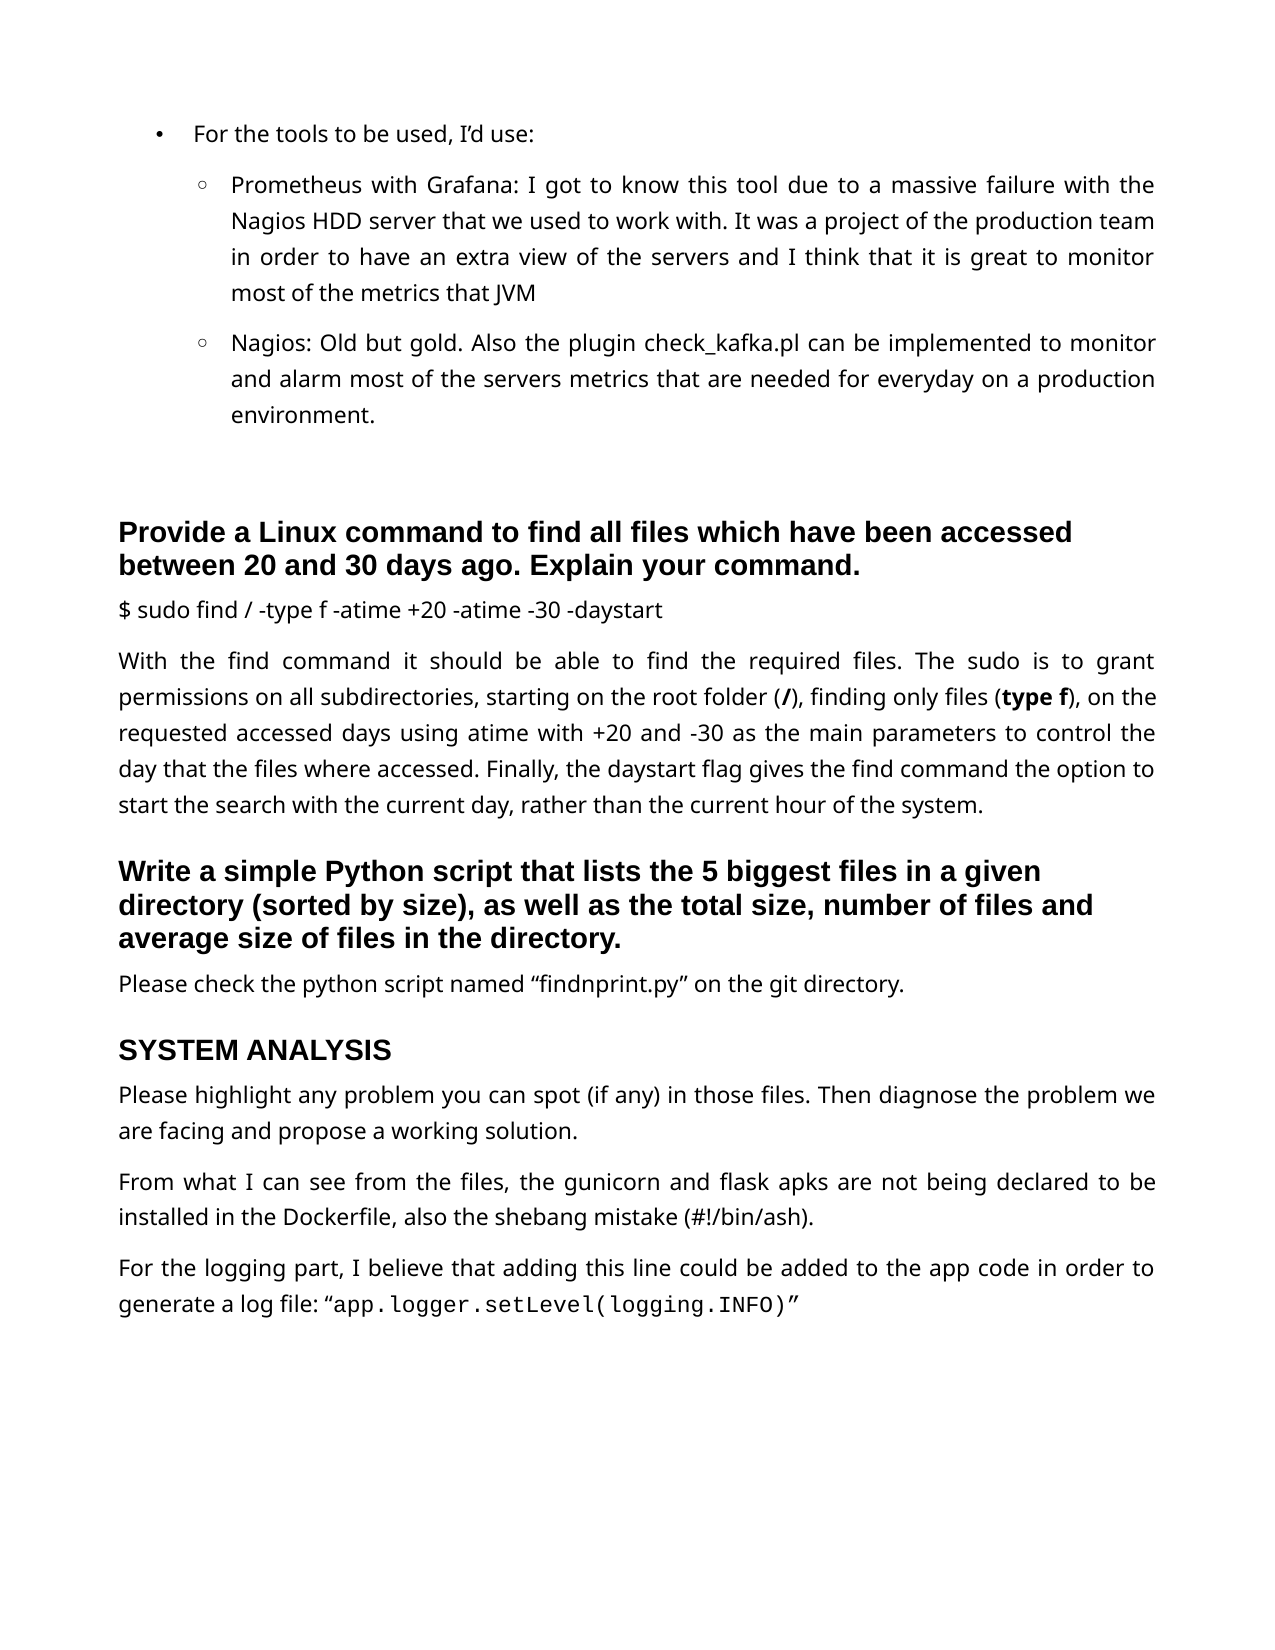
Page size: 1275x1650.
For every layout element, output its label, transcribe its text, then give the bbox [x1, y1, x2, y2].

subtitle SYSTEM ANALYSIS [118, 1033, 1157, 1066]
list Nagios: Old but gold. Also the plugin check_kafka.pl can be implemented to monitor and alarm most of the servers metrics that are needed for everyday on a production environment. [193, 327, 1157, 430]
text From what I can see from the files, the gunicorn and flask apks are not being declared to be installed in the Dockerfile, also the shebang mistake (#!/bin/ash). [118, 1165, 1157, 1233]
text Please check the python script named “findnprint.py” on the git directory. [118, 968, 1157, 999]
list Prometheus with Grafana: I got to know this tool due to a massive failure with the Nagios HDD server that we used to work with. It was a project of the production team in order to have an extra view of the servers and I think that it is great to monitor most of the metrics that JVM [193, 169, 1157, 308]
subtitle Provide a Linux command to find all files which have been accessed between 20 and 30 days ago. Explain your command. [118, 514, 1157, 582]
list For the tools to be used, I’d use: [156, 118, 1157, 149]
subtitle Write a simple Python script that lists the 5 biggest files in a given directory (sorted by size), as well as the total size, number of files and average size of files in the directory. [118, 854, 1157, 955]
text Please highlight any problem you can spot (if any) in those files. Then diagnose the problem we are facing and propose a working solution. [118, 1079, 1157, 1146]
text $ sudo find / -type f -atime +20 -atime -30 -daystart [118, 594, 1157, 626]
text With the find command it should be able to find the required files. The sudo is to grant permissions on all subdirectories, starting on the root folder (/), finding only files (type f), on the requested accessed days using atime with +20 and -30 as the main parameters to control the day that the files where accessed. Finally, the daystart flag gives the find command the option to start the search with the current day, rather than the current hour of the system. [118, 645, 1157, 820]
text For the logging part, I believe that adding this line could be added to the app code in order to generate a log file: “app.logger.setLevel(logging.INFO)” [118, 1252, 1157, 1319]
